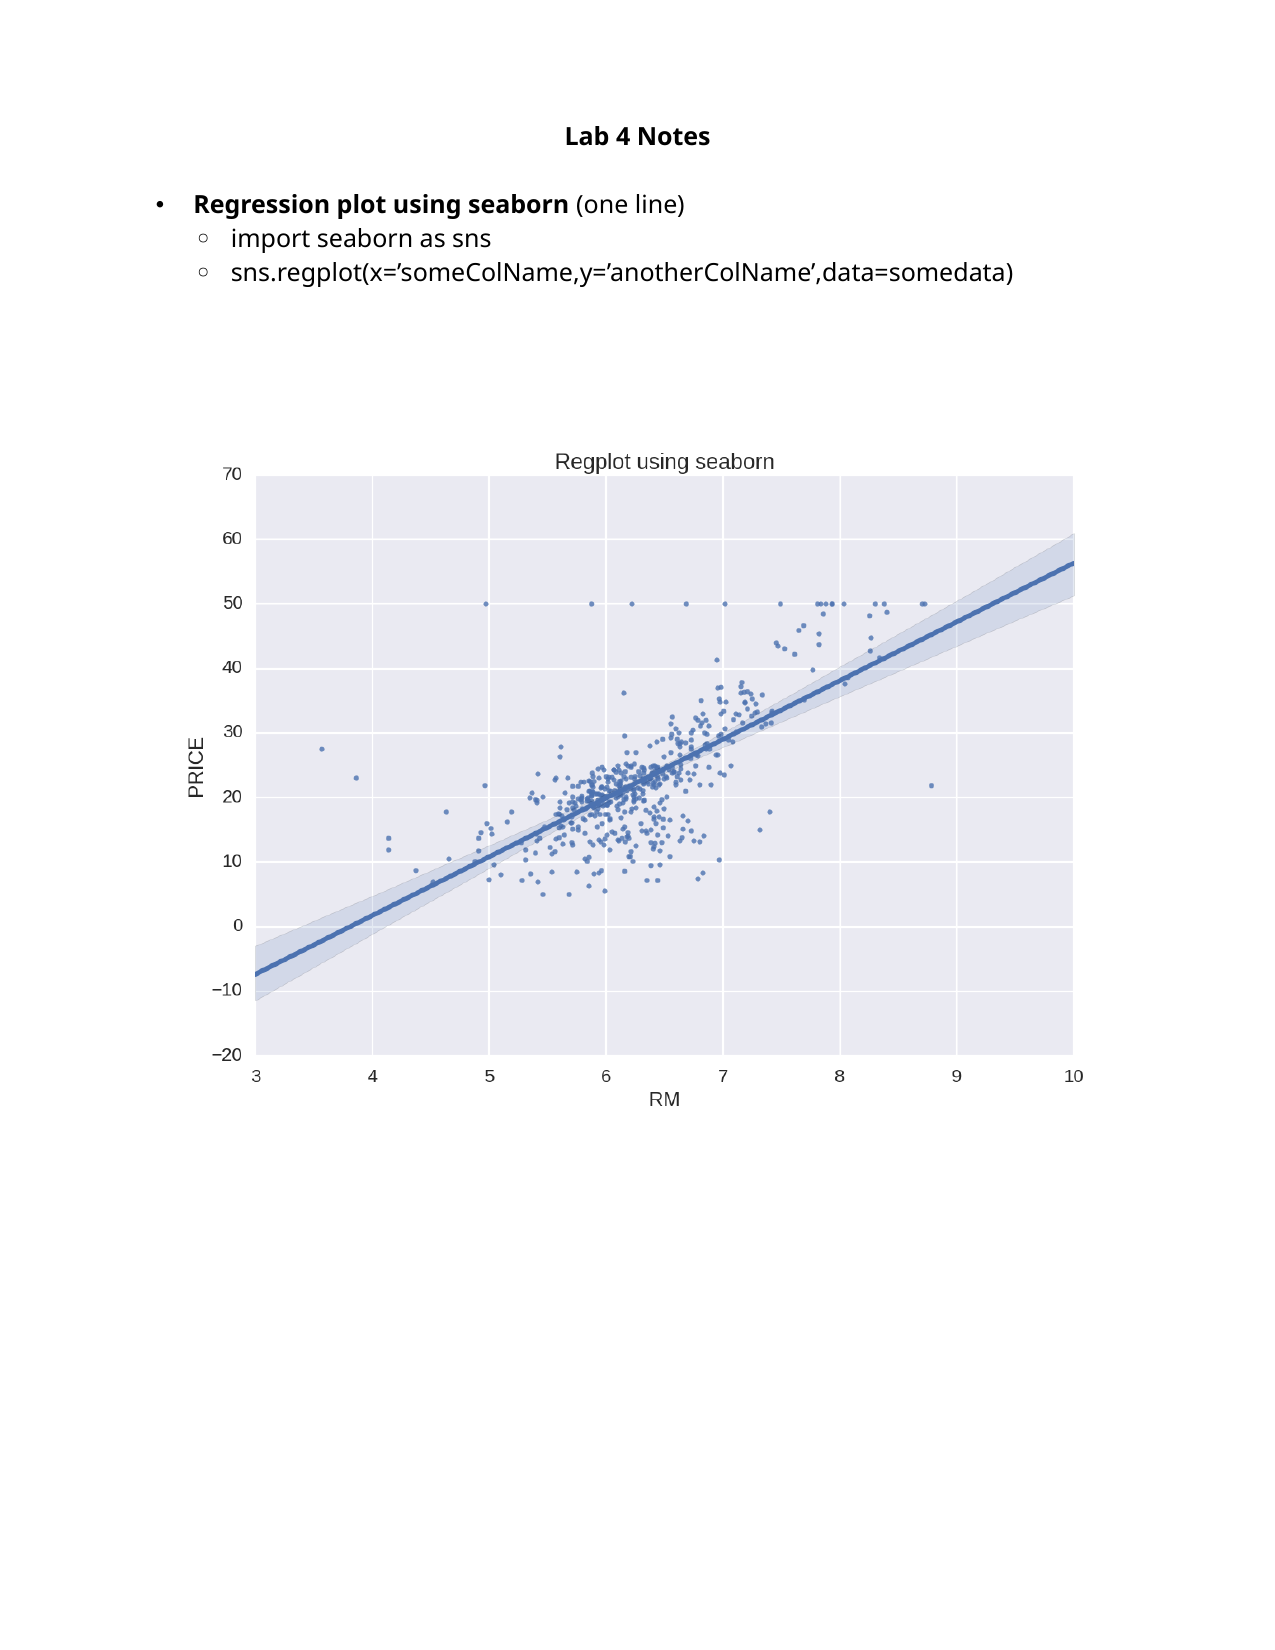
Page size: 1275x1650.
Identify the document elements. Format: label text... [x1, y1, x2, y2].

list sns.regplot(x=’someColName,y=’anotherColName’,data=somedata) [193, 254, 1157, 288]
list import seaborn as sns [193, 220, 1157, 254]
text Lab 4 Notes [118, 118, 1157, 152]
list Regression plot using seaborn (one line) [156, 186, 1157, 220]
picture [123, 402, 1178, 1128]
